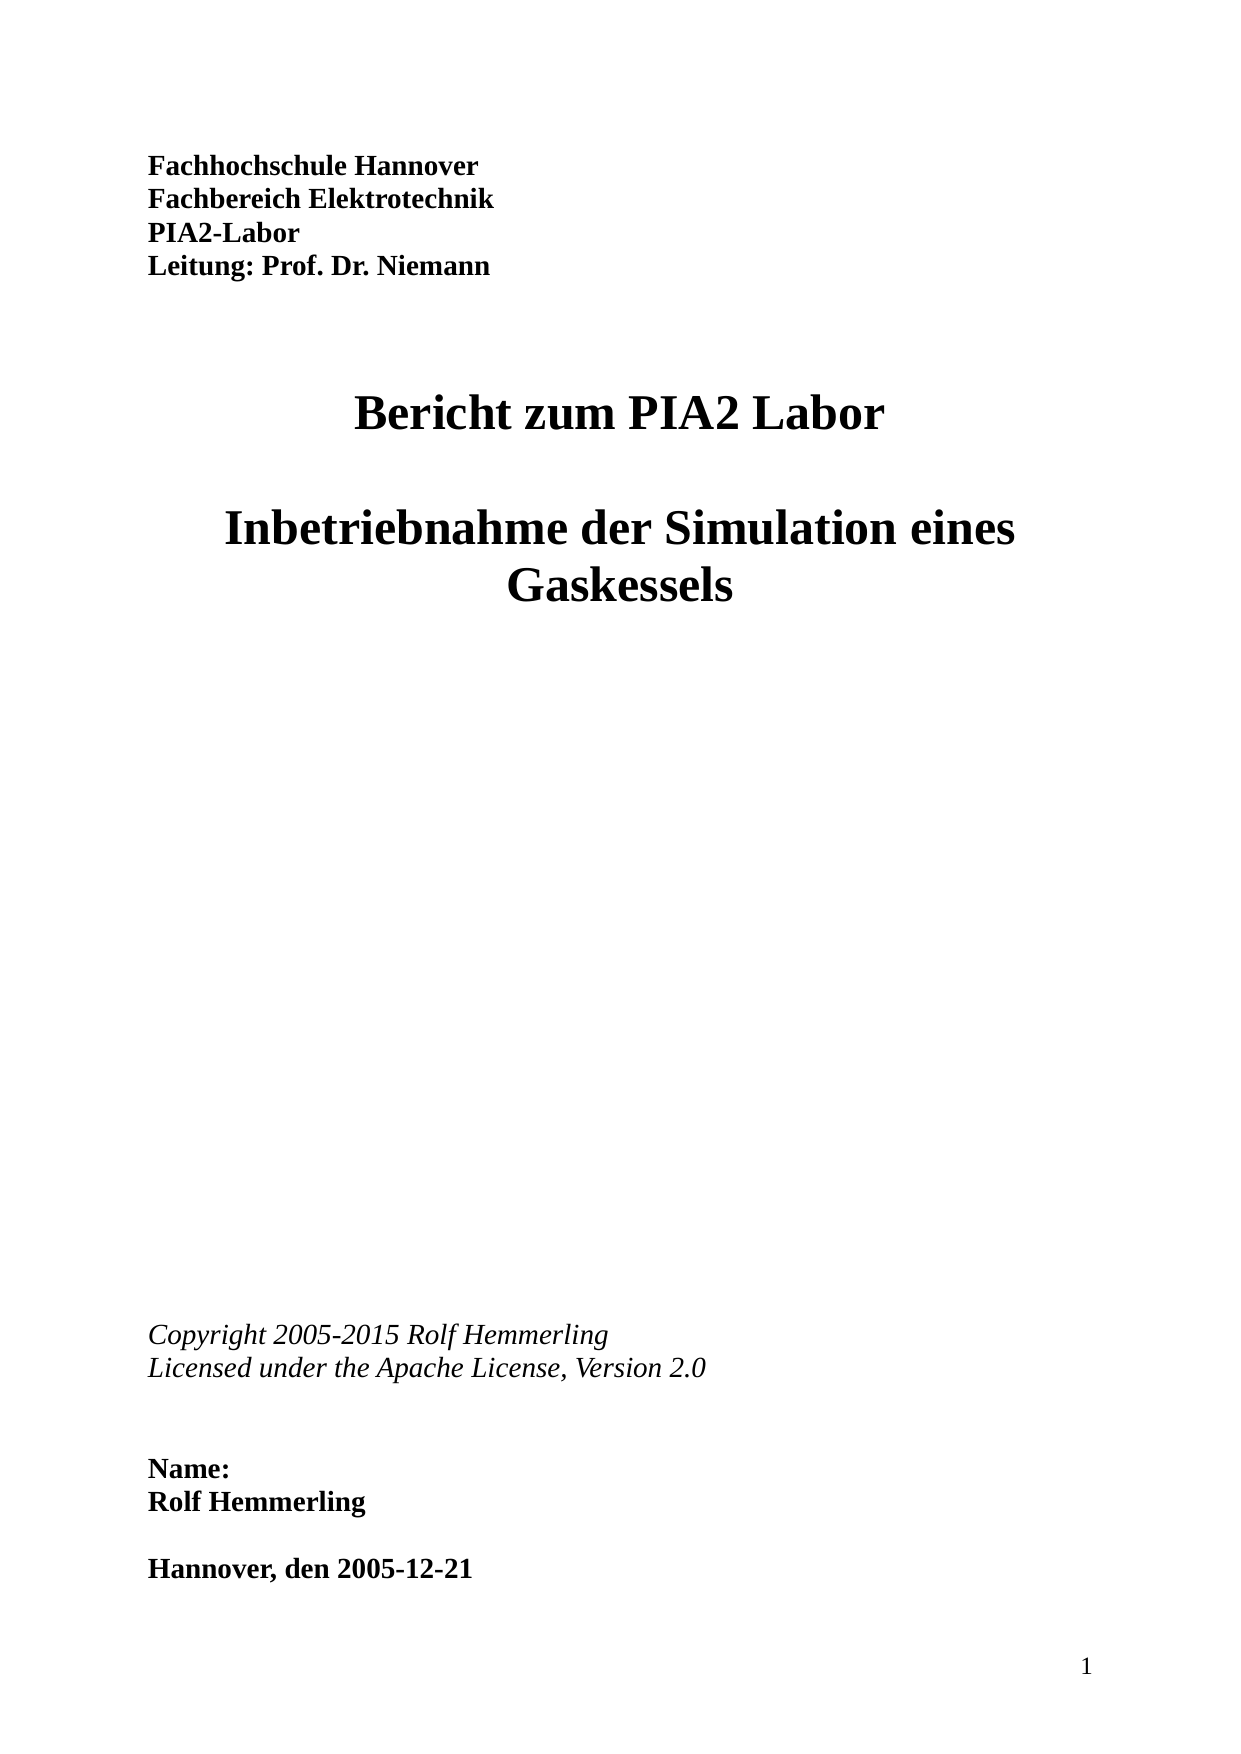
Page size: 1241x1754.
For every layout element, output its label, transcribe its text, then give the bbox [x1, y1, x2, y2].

text Rolf Hemmerling [148, 1484, 1093, 1518]
text Licensed under the Apache License, Version 2.0 [148, 1350, 1093, 1384]
text Fachbereich Elektrotechnik [148, 181, 1093, 215]
text Copyright 2005-2015 Rolf Hemmerling [148, 1317, 1093, 1350]
text Leitung: Prof. Dr. Niemann [148, 248, 1093, 282]
text Bericht zum PIA2 Labor [148, 382, 1093, 440]
text Inbetriebnahme der Simulation eines Gaskessels [148, 497, 1093, 612]
text Fachhochschule Hannover [148, 148, 1093, 181]
text Hannover, den 2005-12-21 [148, 1552, 1093, 1585]
text PIA2-Labor [148, 215, 1093, 248]
text Name: [148, 1451, 1093, 1484]
